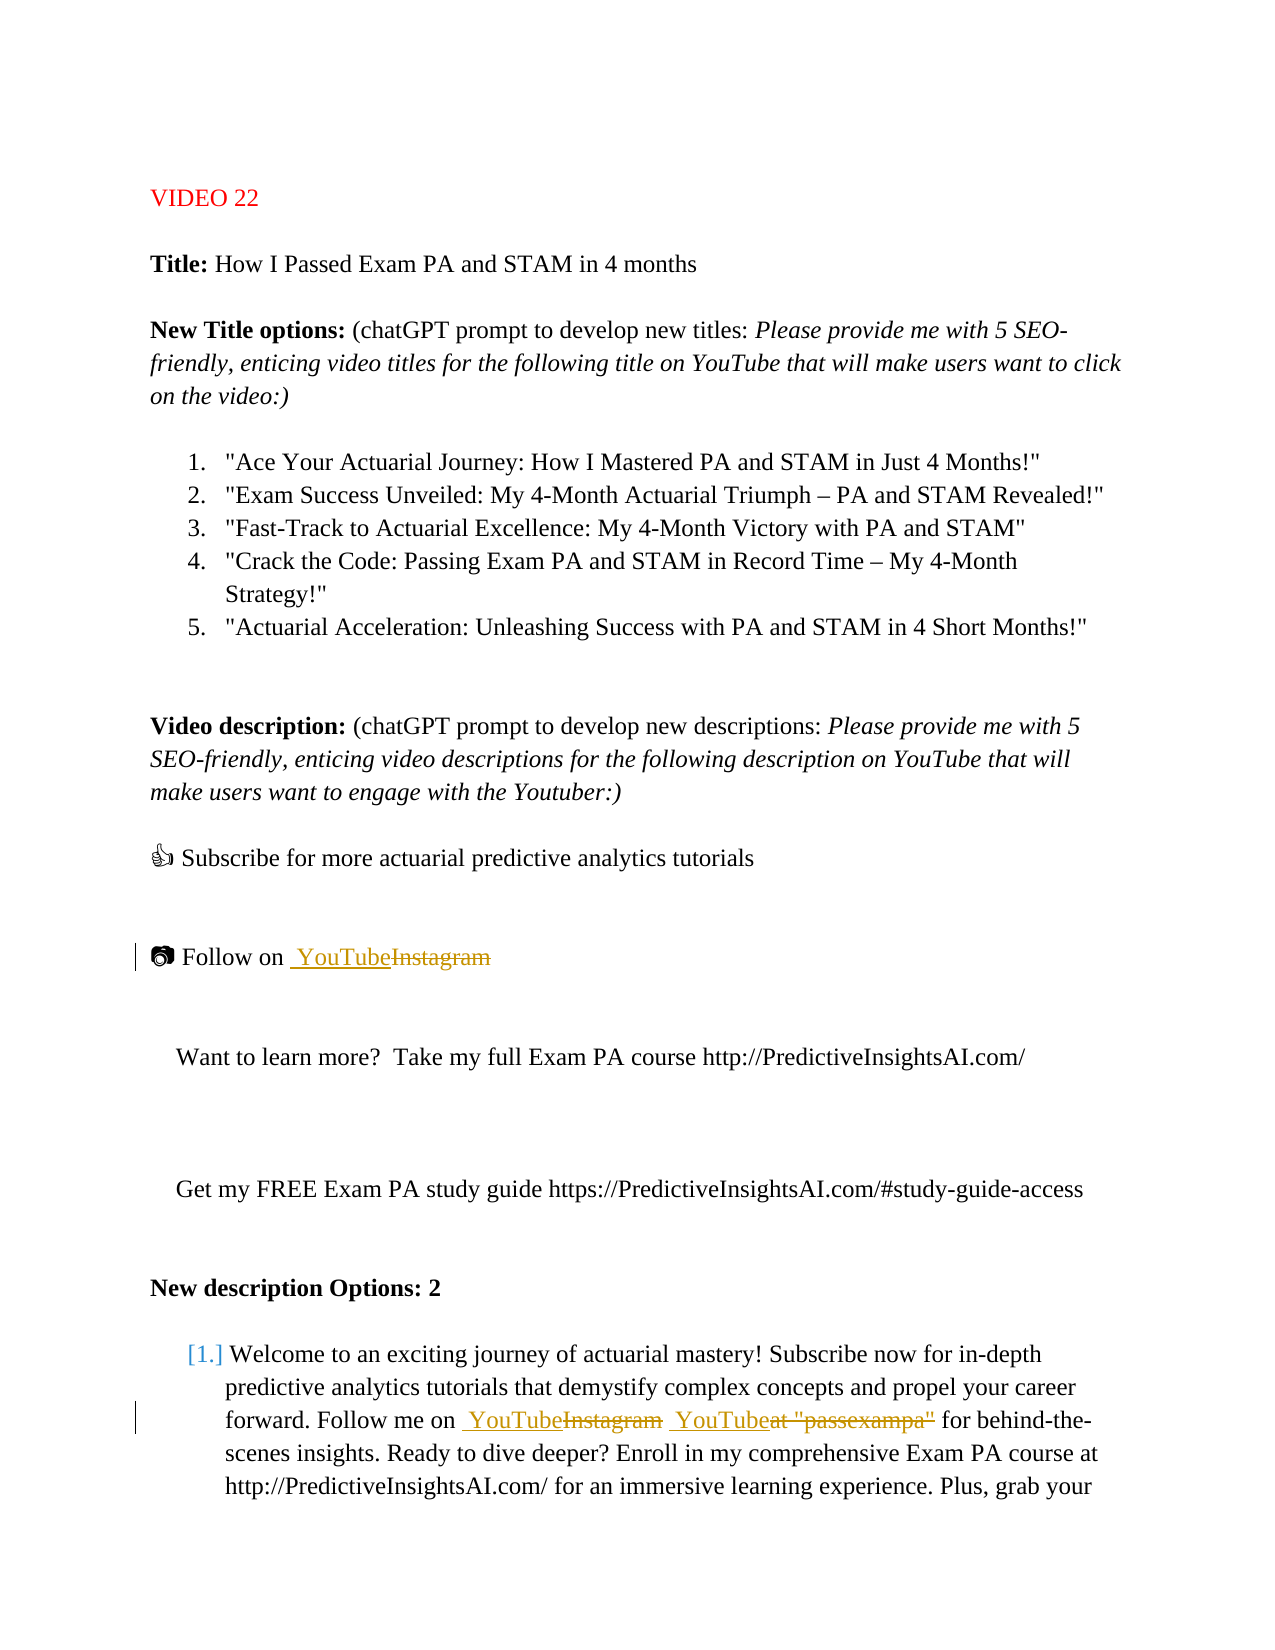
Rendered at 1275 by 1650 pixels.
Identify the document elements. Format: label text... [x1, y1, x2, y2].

list "Crack the Code: Passing Exam PA and STAM in Record Time – My 4-Month Strategy!" [187, 546, 1125, 608]
text 📕 Get my FREE Exam PA study guide https://PredictiveInsightsAI.com/#study-guide-access [150, 1174, 1125, 1202]
text 🚀 Want to learn more? Take my full Exam PA course http://PredictiveInsightsAI.com/ [150, 1042, 1125, 1070]
list "Exam Success Unveiled: My 4-Month Actuarial Triumph – PA and STAM Revealed!" [187, 480, 1125, 509]
list "Fast-Track to Actuarial Excellence: My 4-Month Victory with PA and STAM" [187, 513, 1125, 542]
text Video description: (chatGPT prompt to develop new descriptions: Please provide me with 5 SEO-friendly, enticing video descriptions for the following description on YouTube that will make users want to engage with the Youtuber:) [150, 711, 1125, 806]
text VIDEO 22 [150, 183, 1125, 212]
list Welcome to an exciting journey of actuarial mastery! Subscribe now for in-depth predictive analytics tutorials that demystify complex concepts and propel your career forward. Follow me on YouTube YouTube for behind-the-scenes insights. Ready to dive deeper? Enroll in my comprehensive Exam PA course at http://PredictiveInsightsAI.com/ for an immersive learning experience. Plus, grab your FREE Exam PA study guide at https://PredictiveInsightsAI.com/#study-guide-access and supercharge your exam preparation. Let's conquer the world of predictive analytics together! 🌟 [187, 1339, 1125, 1499]
text 👍 Subscribe for more actuarial predictive analytics tutorials [150, 843, 1125, 872]
list "Ace Your Actuarial Journey: How I Mastered PA and STAM in Just 4 Months!" [187, 447, 1125, 476]
text New Title options: (chatGPT prompt to develop new titles: Please provide me with 5 SEO-friendly, enticing video titles for the following title on YouTube that will make users want to click on the video:) [150, 315, 1125, 410]
list "Actuarial Acceleration: Unleashing Success with PA and STAM in 4 Short Months!" [187, 612, 1125, 641]
text New description Options: 2 [150, 1273, 1125, 1301]
text 📷 Follow on YouTube [150, 942, 1125, 971]
text Title: How I Passed Exam PA and STAM in 4 months [150, 249, 1125, 278]
